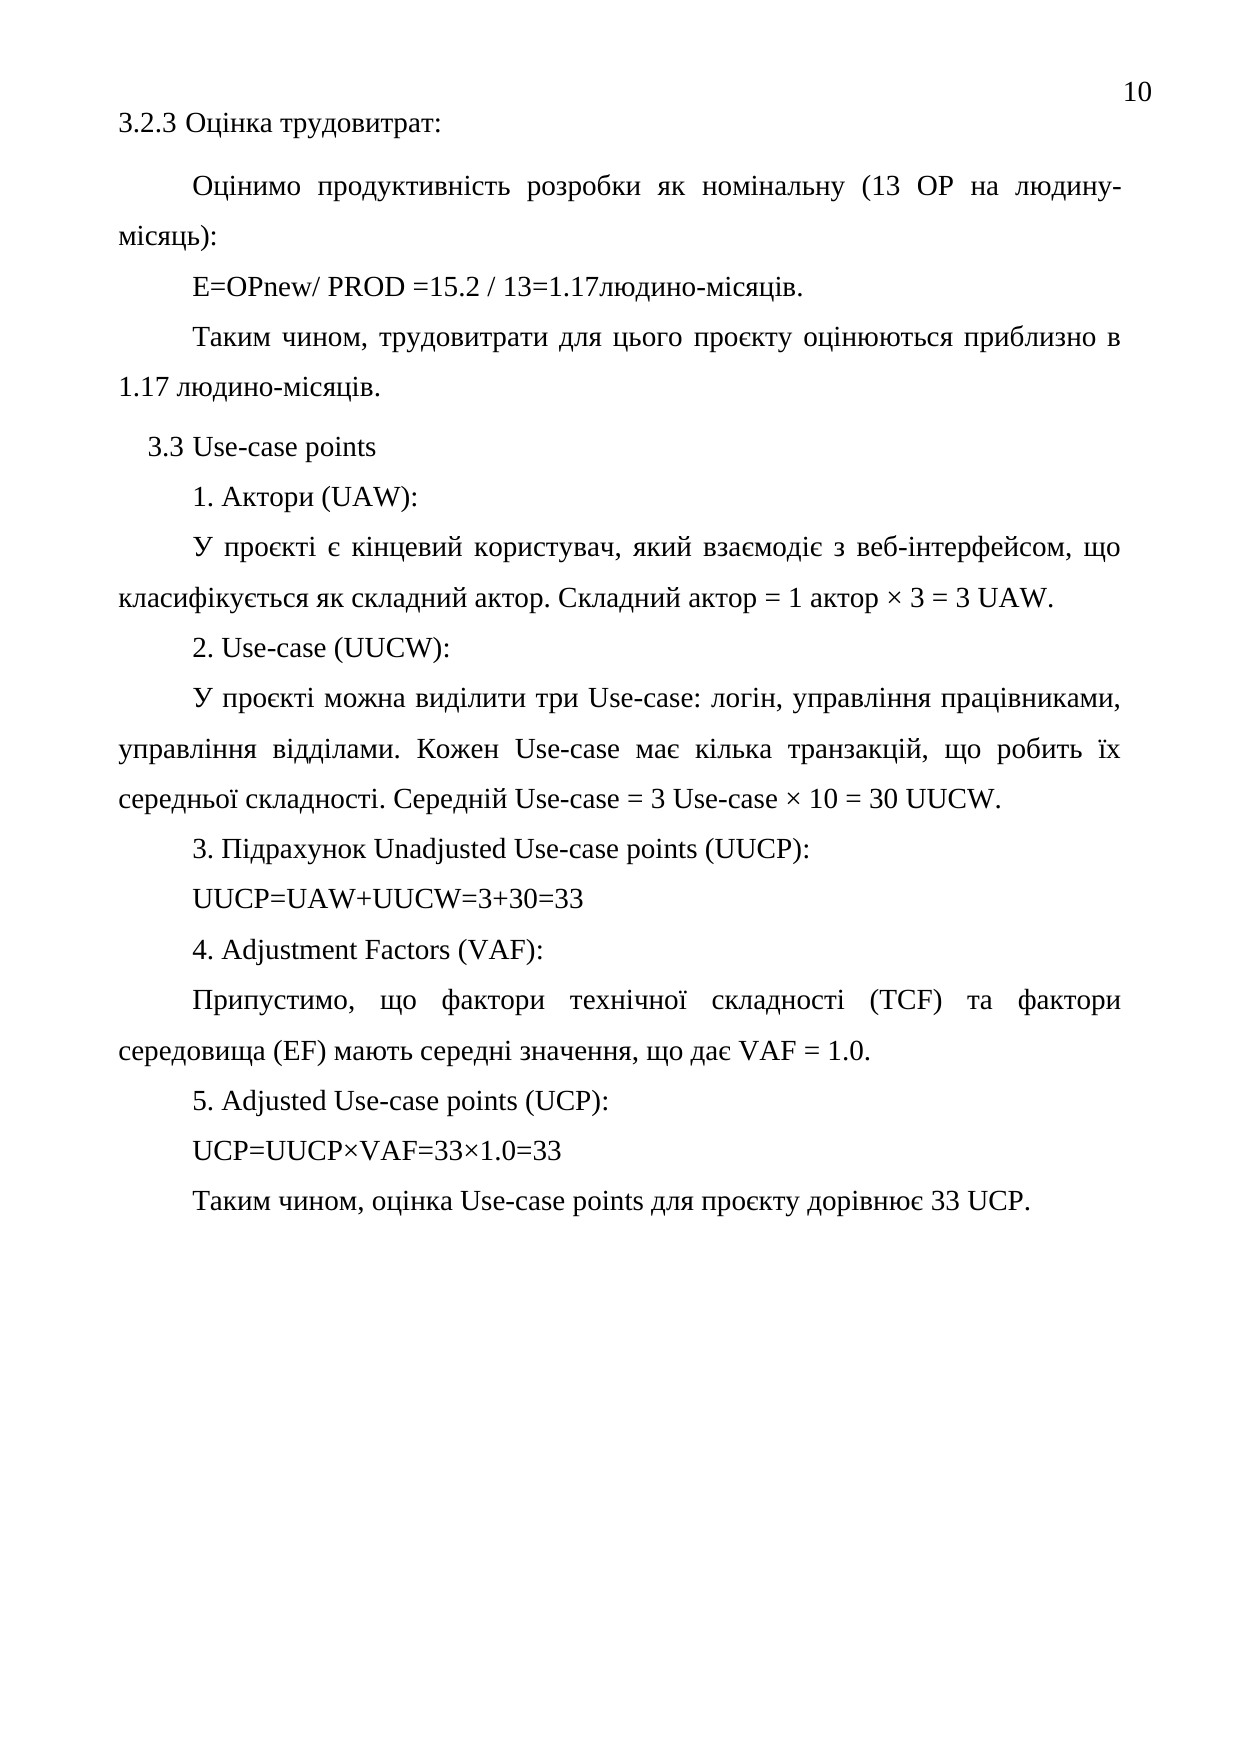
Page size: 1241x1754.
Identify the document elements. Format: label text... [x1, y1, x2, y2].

text 3. Підрахунок Unadjusted Use-case points (UUCP): [118, 831, 1122, 865]
subtitle Оцінка трудовитрат: [118, 105, 1122, 139]
text 5. Adjusted Use-case points (UCP): [118, 1083, 1122, 1116]
text E=OPnew/ PROD =15.2 / 13=1.17людино-місяців. [118, 269, 1122, 302]
text 1. Актори (UAW): [118, 479, 1122, 513]
text UCP=UUCP×VAF=33×1.0=33 [118, 1133, 1122, 1167]
text Таким чином, трудовитрати для цього проєкту оцінюються приблизно в 1.17 людино-місяців. [118, 319, 1122, 403]
subtitle Use-case points [118, 429, 1122, 462]
text Припустимо, що фактори технічної складності (TCF) та фактори середовища (EF) мають середні значення, що дає VAF = 1.0. [118, 982, 1122, 1066]
text Таким чином, оцінка Use-case points для проєкту дорівнює 33 UCP. [118, 1183, 1122, 1217]
text 4. Adjustment Factors (VAF): [118, 932, 1122, 966]
text У проєкті є кінцевий користувач, який взаємодіє з веб-інтерфейсом, що класифікується як складний актор. Складний актор = 1 актор × 3 = 3 UAW. [118, 529, 1122, 613]
text Оцінимо продуктивність розробки як номінальну (13 OP на людину-місяць): [118, 168, 1122, 252]
text UUCP=UAW+UUCW=3+30=33 [118, 882, 1122, 915]
text У проєкті можна виділити три Use-case: логін, управління працівниками, управління відділами. Кожен Use-case має кілька транзакцій, що робить їх середньої складності. Середній Use-case = 3 Use-case × 10 = 30 UUCW. [118, 680, 1122, 814]
text 2. Use-case (UUCW): [118, 630, 1122, 664]
